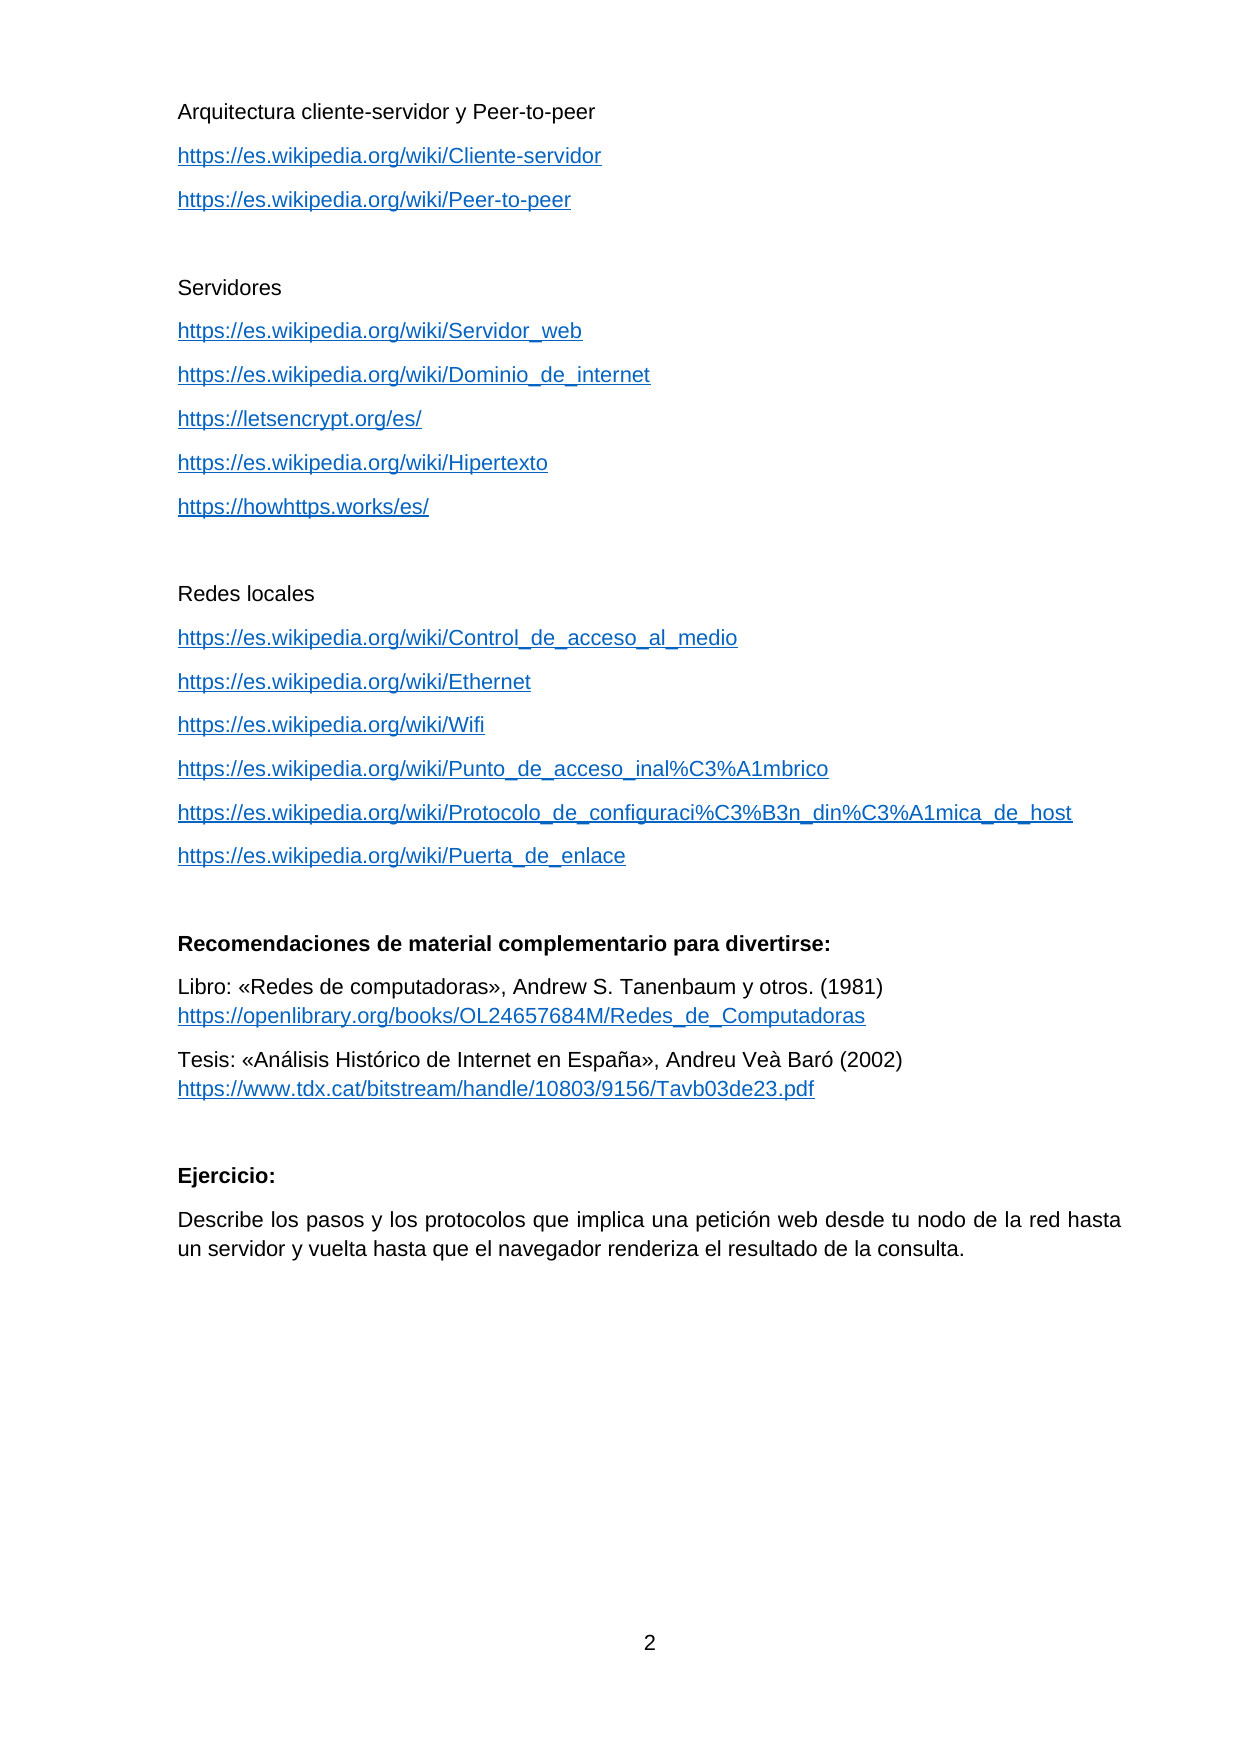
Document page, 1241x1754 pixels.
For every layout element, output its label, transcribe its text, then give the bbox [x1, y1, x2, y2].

text https://es.wikipedia.org/wiki/Peer-to-peer [177, 187, 1122, 212]
text https://es.wikipedia.org/wiki/Hipertexto [177, 450, 1122, 475]
text Libro: «Redes de computadoras», Andrew S. Tanenbaum y otros. (1981) https://openlibrary.org/books/OL24657684M/Redes_de_Computadoras [177, 974, 1122, 1028]
text https://letsencrypt.org/es/ [177, 406, 1122, 431]
text https://es.wikipedia.org/wiki/Dominio_de_internet [177, 362, 1122, 387]
text https://es.wikipedia.org/wiki/Wifi [177, 712, 1122, 737]
text https://es.wikipedia.org/wiki/Punto_de_acceso_inal%C3%A1mbrico [177, 756, 1122, 781]
text Servidores [177, 274, 1122, 299]
text Recomendaciones de material complementario para divertirse: [177, 931, 1122, 956]
text Ejercicio: [177, 1163, 1122, 1188]
text https://es.wikipedia.org/wiki/Cliente-servidor [177, 143, 1122, 168]
text https://es.wikipedia.org/wiki/Protocolo_de_configuraci%C3%B3n_din%C3%A1mica_de_host [177, 799, 1122, 824]
text https://es.wikipedia.org/wiki/Ethernet [177, 669, 1122, 694]
text Describe los pasos y los protocolos que implica una petición web desde tu nodo de la red hasta un servidor y vuelta hasta que el navegador renderiza el resultado de la consulta. [177, 1207, 1122, 1261]
text https://es.wikipedia.org/wiki/Puerta_de_enlace [177, 843, 1122, 868]
text Tesis: «Análisis Histórico de Internet en España», Andreu Veà Baró (2002) https://www.tdx.cat/bitstream/handle/10803/9156/Tavb03de23.pdf [177, 1047, 1122, 1101]
text https://es.wikipedia.org/wiki/Control_de_acceso_al_medio [177, 625, 1122, 650]
text Redes locales [177, 581, 1122, 607]
text Arquitectura cliente-servidor y Peer-to-peer [177, 99, 1122, 124]
text https://es.wikipedia.org/wiki/Servidor_web [177, 318, 1122, 343]
text https://howhttps.works/es/ [177, 494, 1122, 519]
